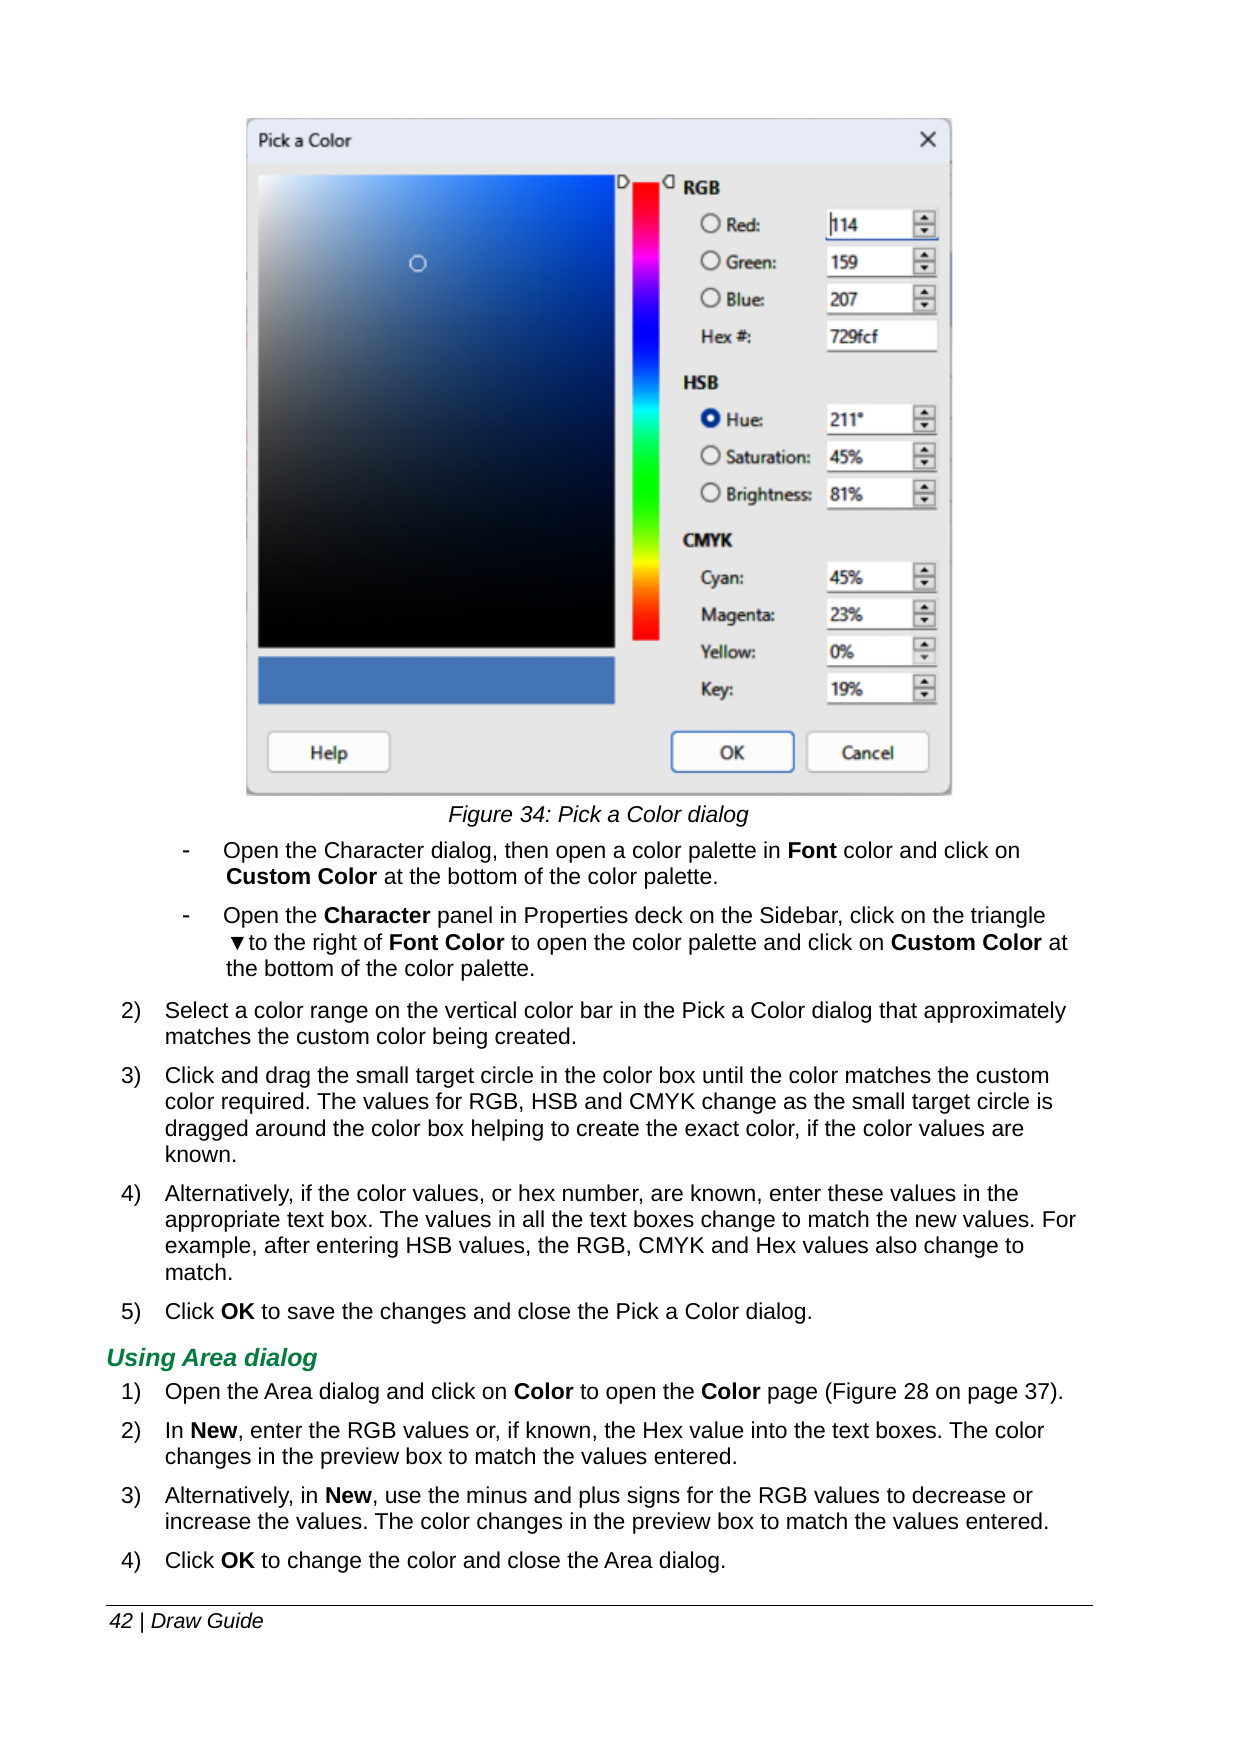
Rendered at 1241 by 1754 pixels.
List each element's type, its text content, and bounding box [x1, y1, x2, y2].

text Figure 34: Pick a Color dialog [246, 801, 953, 828]
list Alternatively, in New, use the minus and plus signs for the RGB values to decrease or increase the values. The color changes in the preview box to match the values entered. [121, 1482, 1093, 1534]
list Open the Character panel in Properties deck on the Sidebar, click on the triangle ▼to the right of Font Color to open the color palette and click on Custom Color at the bottom of the color palette. [179, 899, 1093, 984]
list Click and drag the small target circle in the color box until the color matches the custom color required. The values for RGB, HSB and CMYK change as the small target circle is dragged around the color box helping to create the exact color, if the color values are known. [121, 1062, 1093, 1167]
list Select a color range on the vertical color bar in the Pick a Color dialog that approximately matches the custom color being created. [121, 997, 1093, 1049]
picture [246, 118, 953, 796]
list Open the Area dialog and click on Color to open the Color page (Figure 28 on page 37). [121, 1378, 1093, 1404]
list Click OK to change the color and close the Area dialog. [121, 1547, 1093, 1573]
list Open the Character dialog, then open a color palette in Font color and click on Custom Color at the bottom of the color palette. [179, 834, 1093, 890]
list In New, enter the RGB values or, if known, the Hex value into the text boxes. The color changes in the preview box to match the values entered. [121, 1417, 1093, 1469]
list Click OK to save the changes and close the Pick a Color dialog. [121, 1298, 1093, 1324]
list Alternatively, if the color values, or hex number, are known, enter these values in the appropriate text box. The values in all the text boxes change to match the new values. For example, after entering HSB values, the RGB, CMYK and Hex values also change to match. [121, 1180, 1093, 1285]
subtitle Using Area dialog [106, 1343, 1093, 1372]
